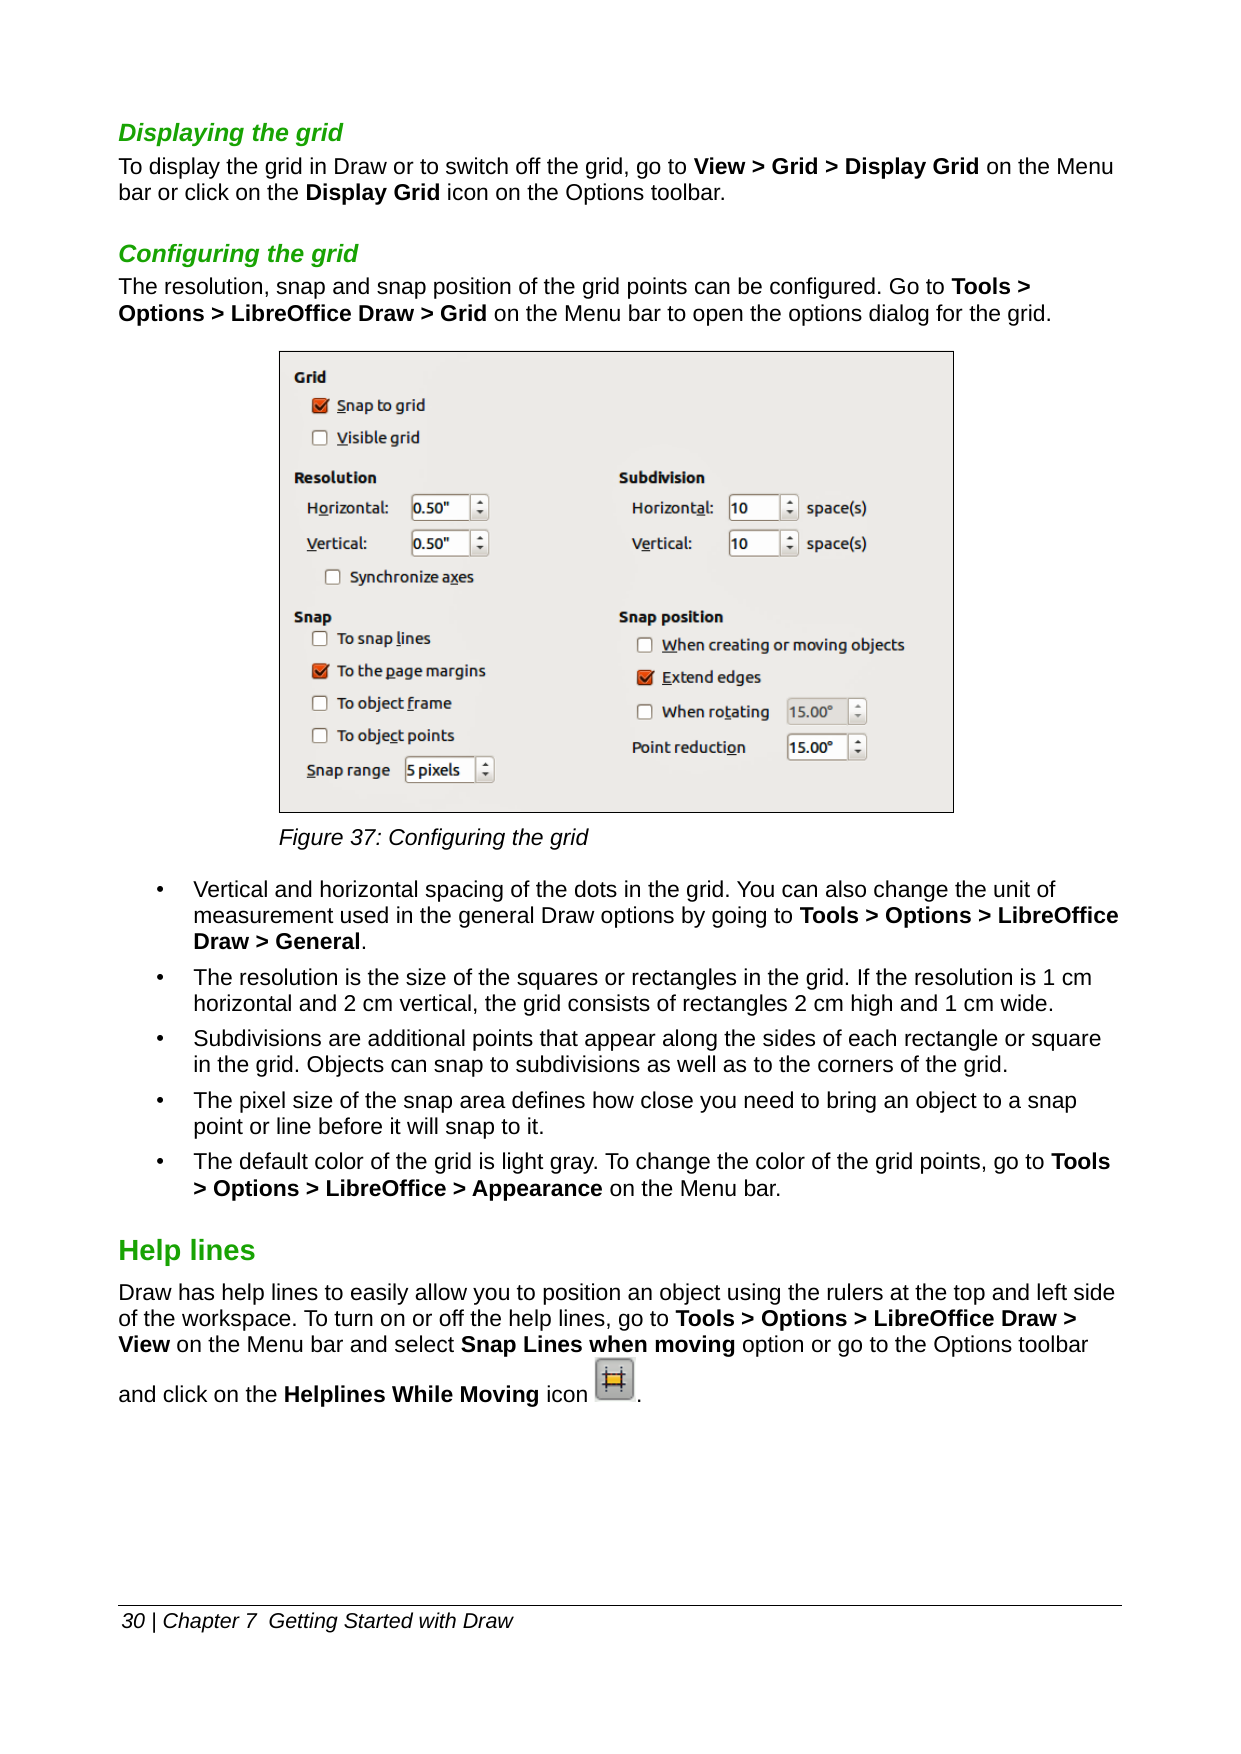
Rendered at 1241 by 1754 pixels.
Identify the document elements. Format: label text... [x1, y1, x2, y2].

picture [280, 352, 953, 812]
subtitle Displaying the grid [118, 118, 1122, 147]
list The default color of the grid is light gray. To change the color of the grid points, go to Tools > Options > LibreOffice > Appearance on the Menu bar. [156, 1148, 1122, 1201]
list Vertical and horizontal spacing of the dots in the grid. You can also change the unit of measurement used in the general Draw options by going to Tools > Options > LibreOffice Draw > General. [156, 876, 1122, 954]
list Subdivisions are additional points that appear along the sides of each rectangle or square in the grid. Objects can snap to subdivisions as well as to the corners of the grid. [156, 1025, 1122, 1078]
list The resolution is the size of the squares or rectangles in the grid. If the resolution is 1 cm horizontal and 2 cm vertical, the grid consists of rectangles 2 cm high and 1 cm wide. [156, 963, 1122, 1016]
list The pixel size of the snap area defines how close you need to bring an object to a snap point or line before it will snap to it. [156, 1087, 1122, 1139]
text Draw has help lines to easily allow you to position an object using the rulers at the top and left side of the workspace. To turn on or off the help lines, go to Tools > Options > LibreOffice Draw > View on the Menu bar and select Snap Lines when moving option or go to the Options toolbar and click on the Helplines While Moving icon . [118, 1279, 1122, 1407]
picture [594, 1357, 636, 1402]
text Figure 37: Configuring the grid [278, 824, 962, 851]
text The resolution, snap and snap position of the grid points can be configured. Go to Tools > Options > LibreOffice Draw > Grid on the Menu bar to open the options dialog for the grid. [118, 273, 1122, 326]
subtitle Help lines [118, 1233, 1122, 1267]
text To display the grid in Draw or to switch off the grid, go to View > Grid > Display Grid on the Menu bar or click on the Display Grid icon on the Options toolbar. [118, 153, 1122, 206]
subtitle Configuring the grid [118, 239, 1122, 267]
